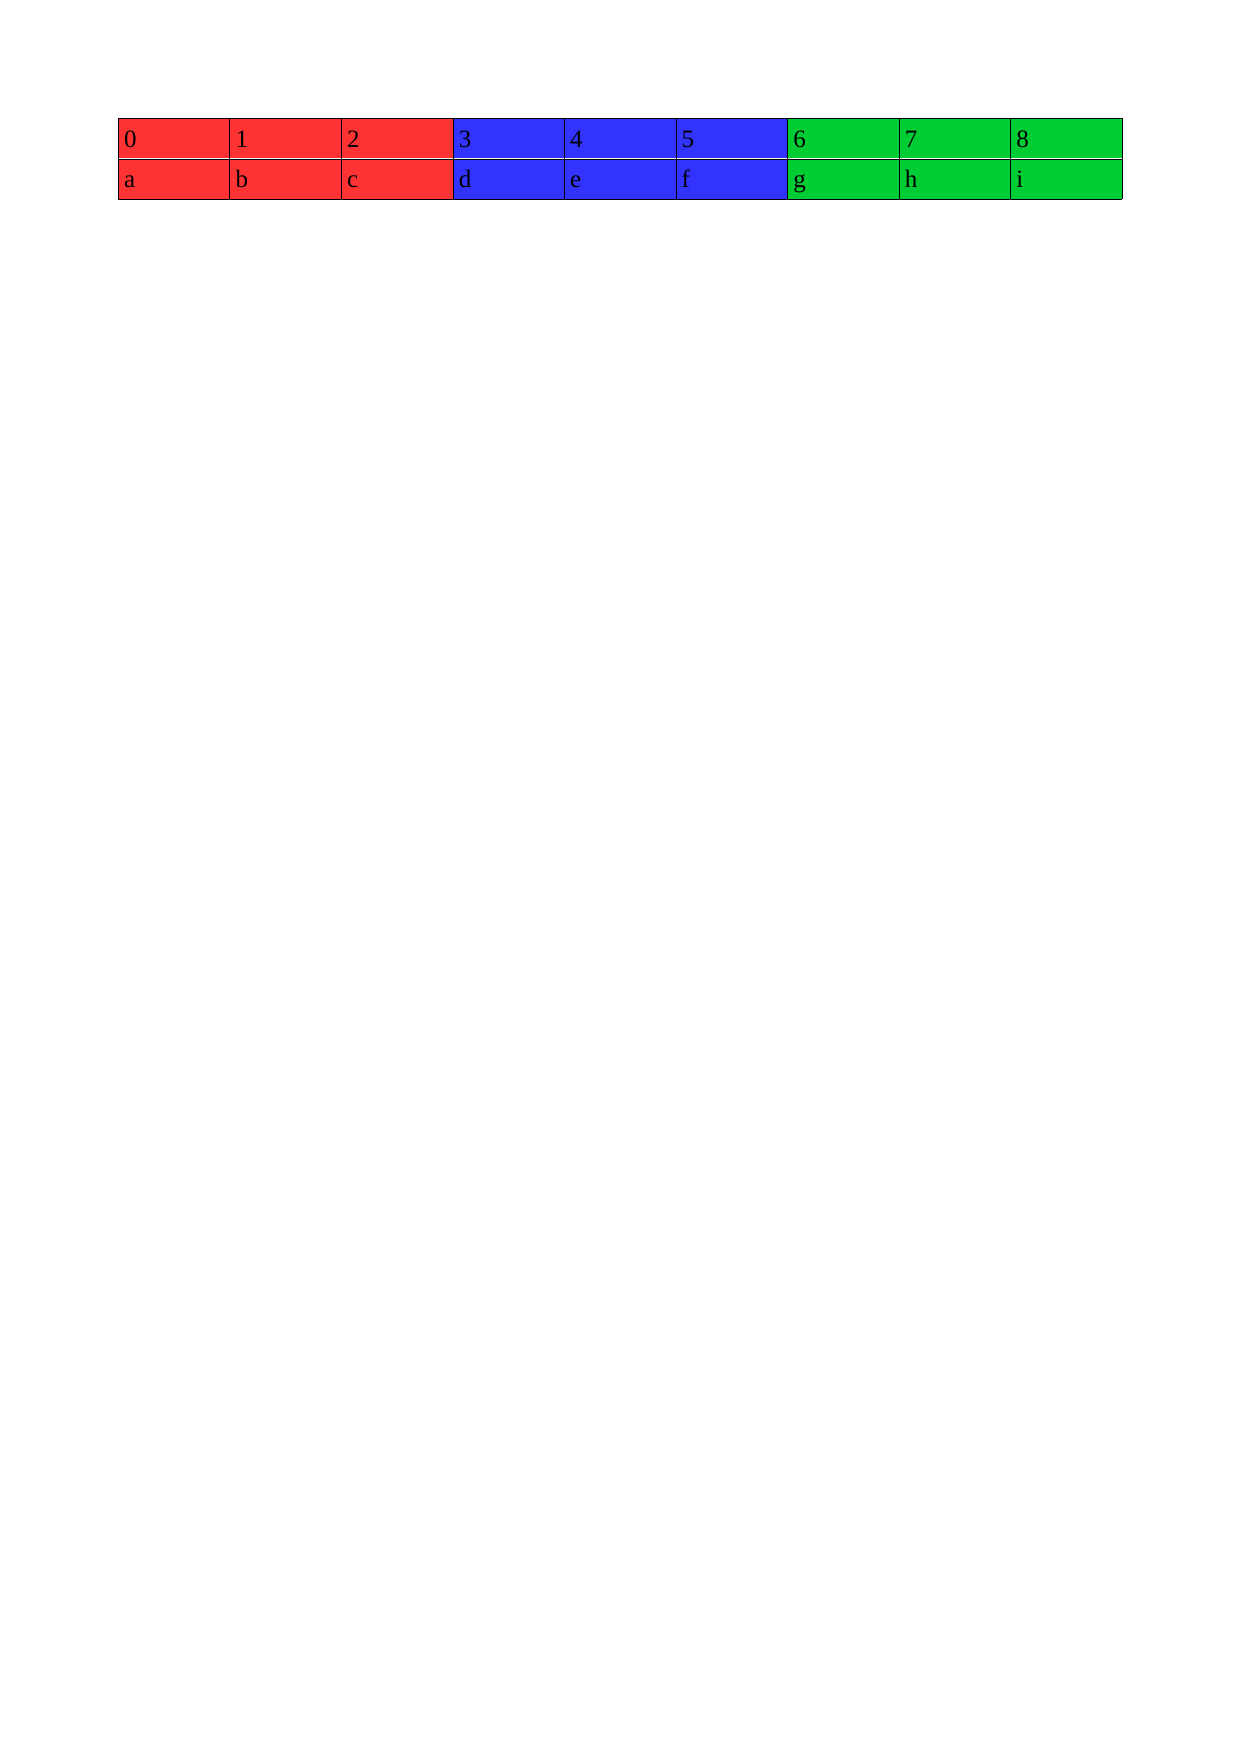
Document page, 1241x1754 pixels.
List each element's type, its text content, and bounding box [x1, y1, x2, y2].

table_cell h [900, 160, 1010, 199]
table_cell c [342, 160, 453, 199]
table_cell b [230, 160, 341, 199]
table_header 5 [677, 119, 787, 158]
table_cell g [788, 160, 899, 199]
table_header 0 [119, 119, 229, 158]
table_cell d [454, 160, 564, 199]
table_header 3 [454, 119, 564, 158]
table_cell a [119, 160, 229, 199]
table_cell e [565, 160, 676, 199]
table_header 6 [788, 119, 899, 158]
table_header 7 [900, 119, 1010, 158]
table_cell i [1011, 160, 1122, 199]
table_header 4 [565, 119, 676, 158]
table_header 8 [1011, 119, 1122, 158]
table_header 1 [230, 119, 341, 158]
table_cell f [677, 160, 787, 199]
table_header 2 [342, 119, 453, 158]
